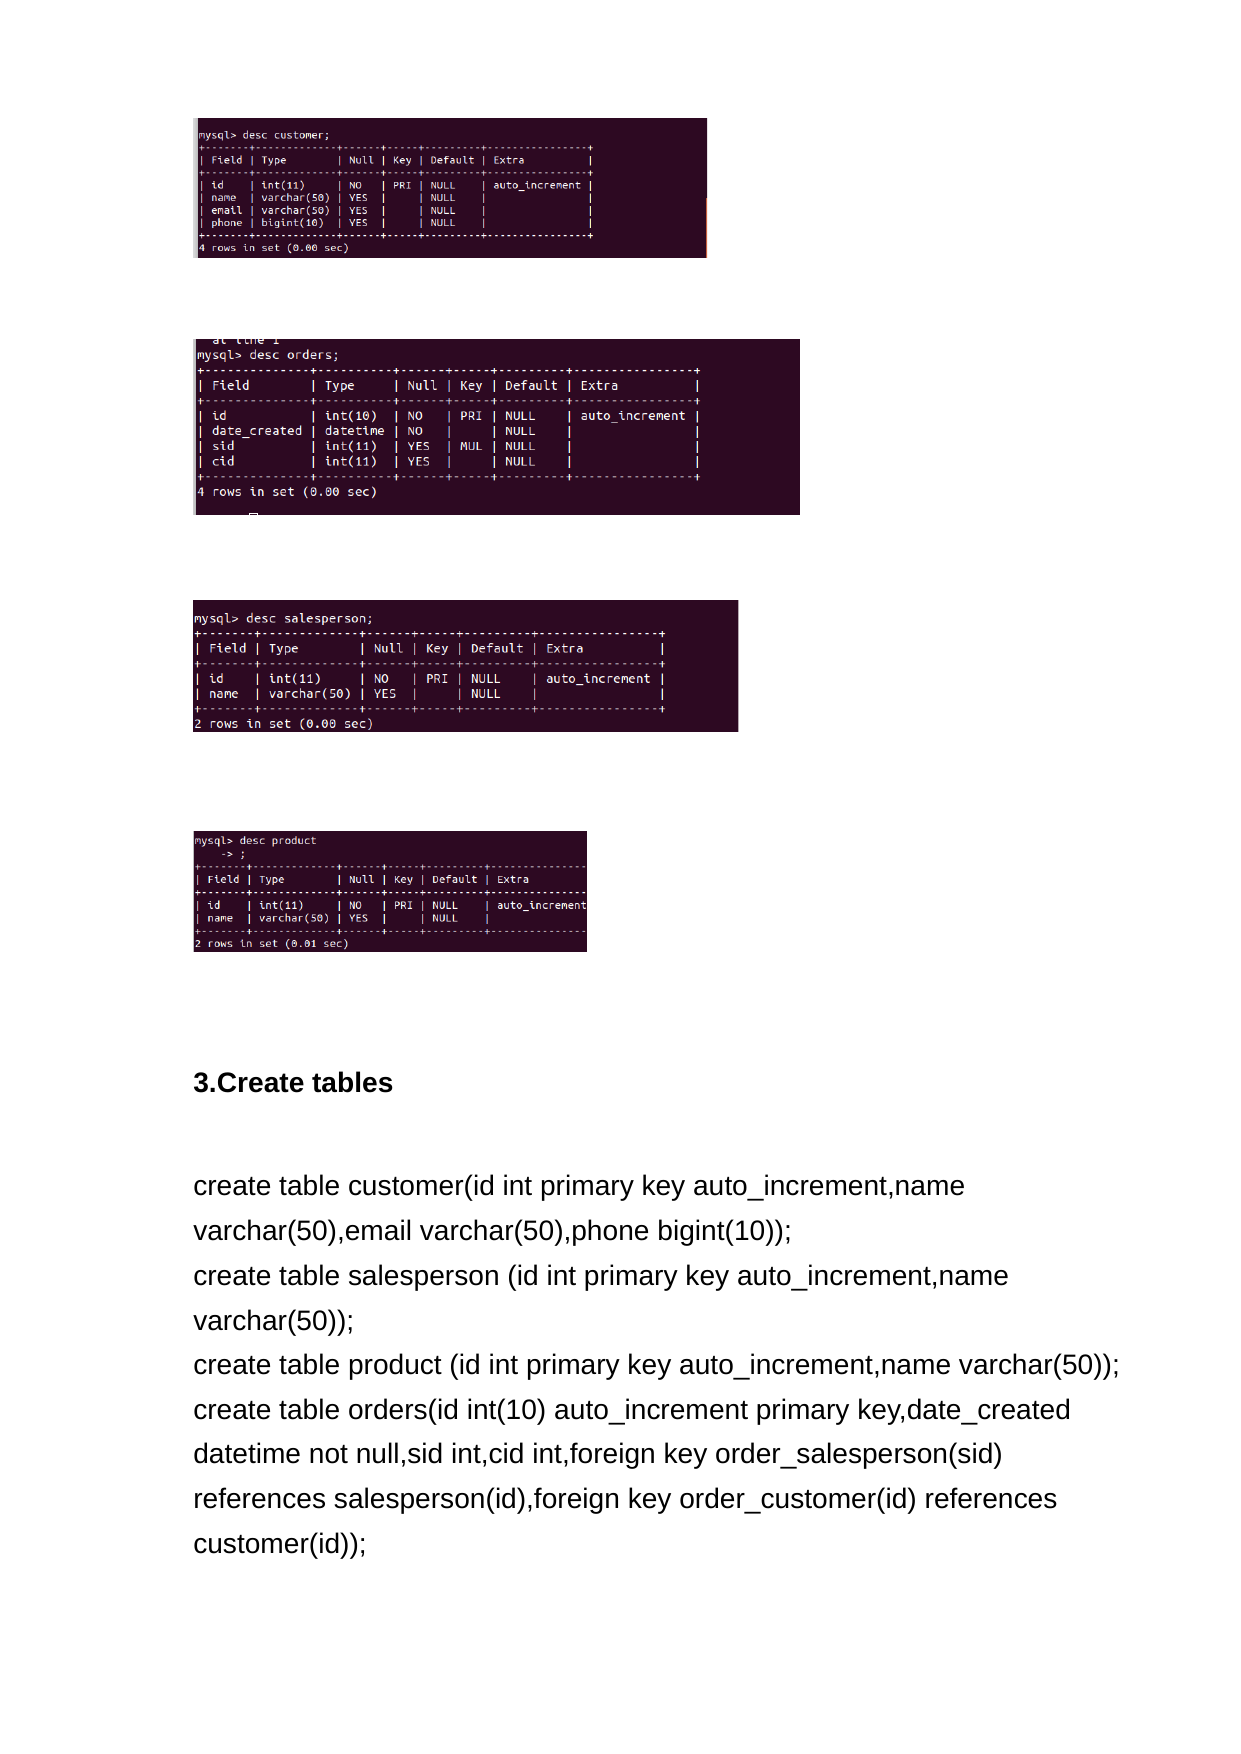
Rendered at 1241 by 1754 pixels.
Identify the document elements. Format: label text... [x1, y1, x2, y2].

picture [193, 831, 537, 952]
text create table salesperson (id int primary key auto_increment,name varchar(50)); [193, 1259, 1122, 1336]
picture [193, 118, 708, 258]
text create table customer(id int primary key auto_increment,name varchar(50),email varchar(50),phone bigint(10)); [193, 1169, 1122, 1246]
picture [193, 600, 739, 732]
text 3.Create tables [193, 1066, 1122, 1099]
picture [193, 339, 800, 515]
text create table product (id int primary key auto_increment,name varchar(50)); [193, 1348, 1122, 1381]
text create table orders(id int(10) auto_increment primary key,date_created datetime not null,sid int,cid int,foreign key order_salesperson(sid) references salesperson(id),foreign key order_customer(id) references customer(id)); [193, 1393, 1122, 1559]
